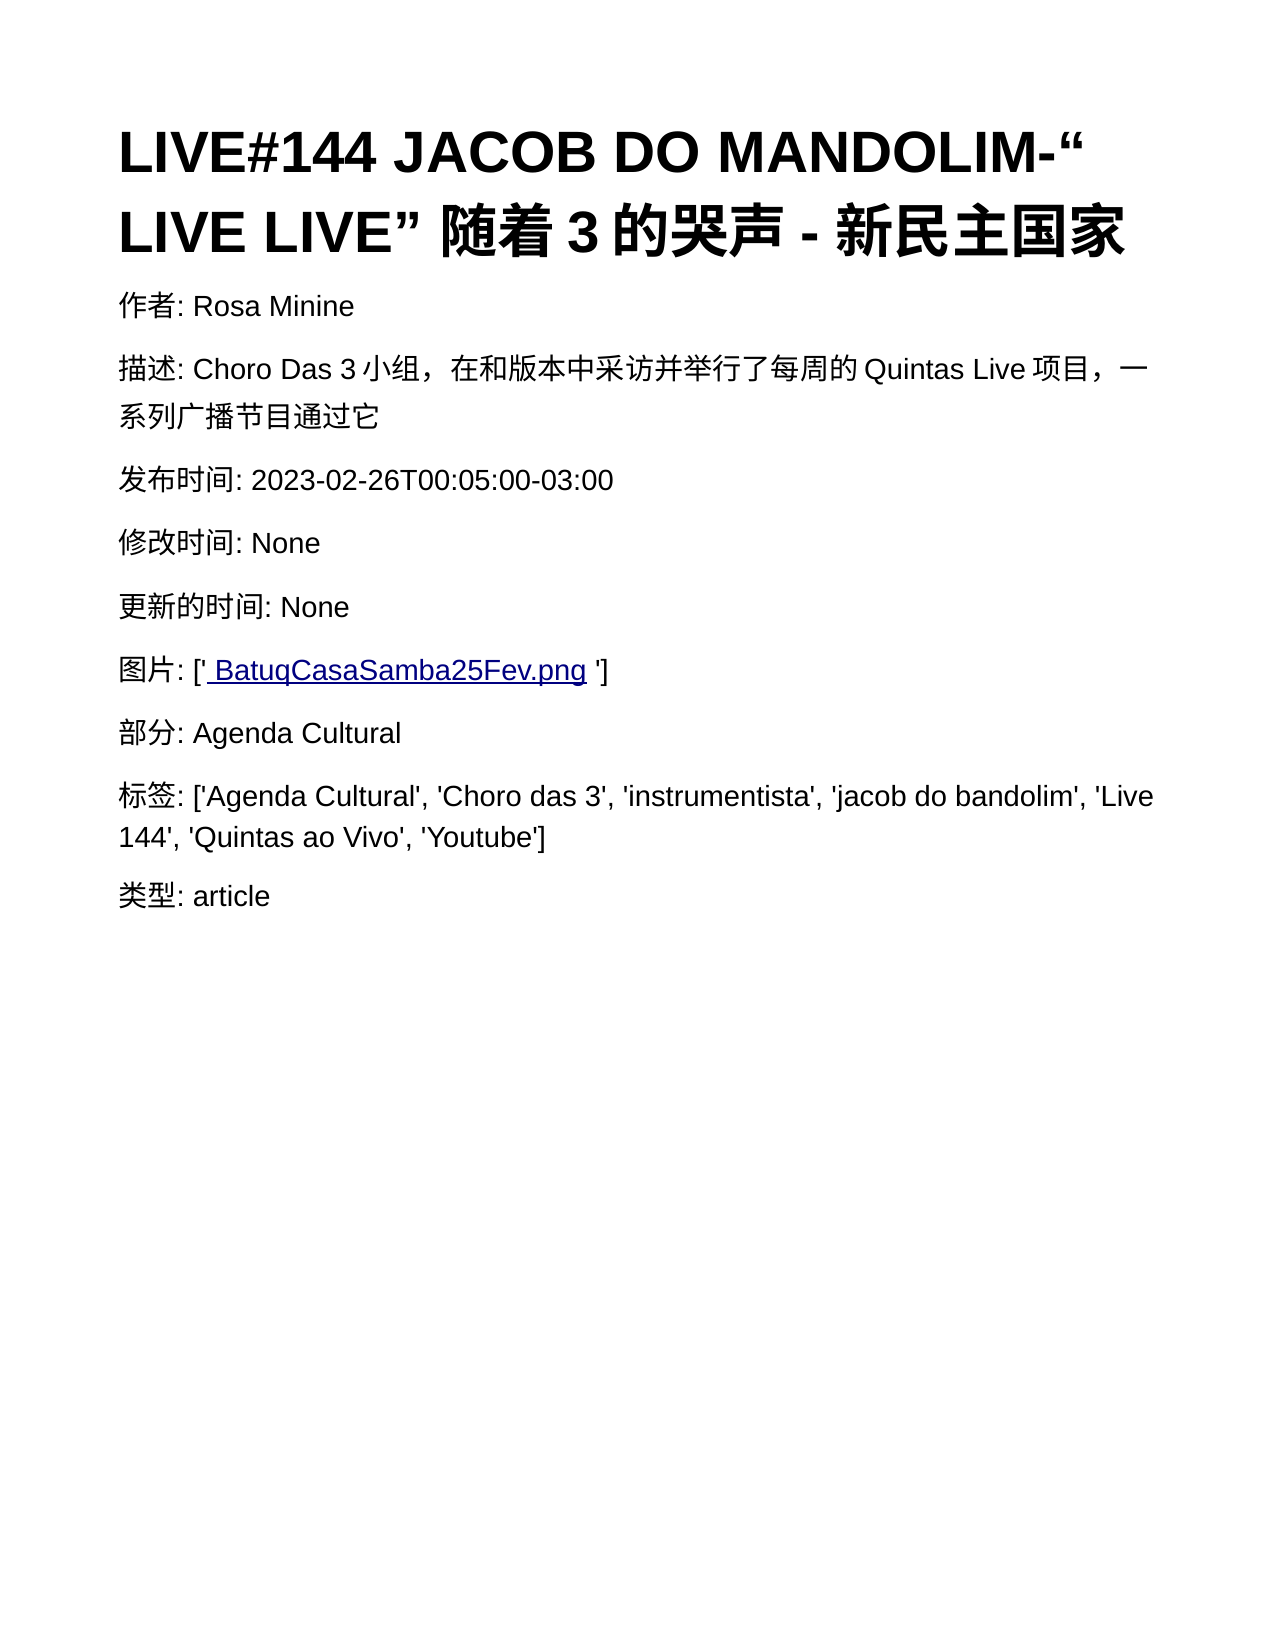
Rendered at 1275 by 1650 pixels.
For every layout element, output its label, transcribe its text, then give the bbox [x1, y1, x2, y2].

text 作者: Rosa Minine [118, 282, 1157, 324]
text 标签: ['Agenda Cultural', 'Choro das 3', 'instrumentista', 'jacob do bandolim', 'Live 144', 'Quintas ao Vivo', 'Youtube'] [118, 773, 1157, 853]
text 更新的时间: None [118, 583, 1157, 626]
text 发布时间: 2023-02-26T00:05:00-03:00 [118, 457, 1157, 499]
text 描述: Choro Das 3小组，在和版本中采访并举行了每周的Quintas Live项目，一系列广播节目通过它 [118, 345, 1157, 436]
text 部分: Agenda Cultural [118, 709, 1157, 752]
subtitle LIVE#144 JACOB DO MANDOLIM-“ LIVE LIVE” 随着3的哭声 - 新民主国家 [118, 118, 1157, 270]
text 图片: [' BatuqCasaSamba25Fev.png '] [118, 646, 1157, 689]
text 类型: article [118, 873, 1157, 915]
text 修改时间: None [118, 520, 1157, 562]
